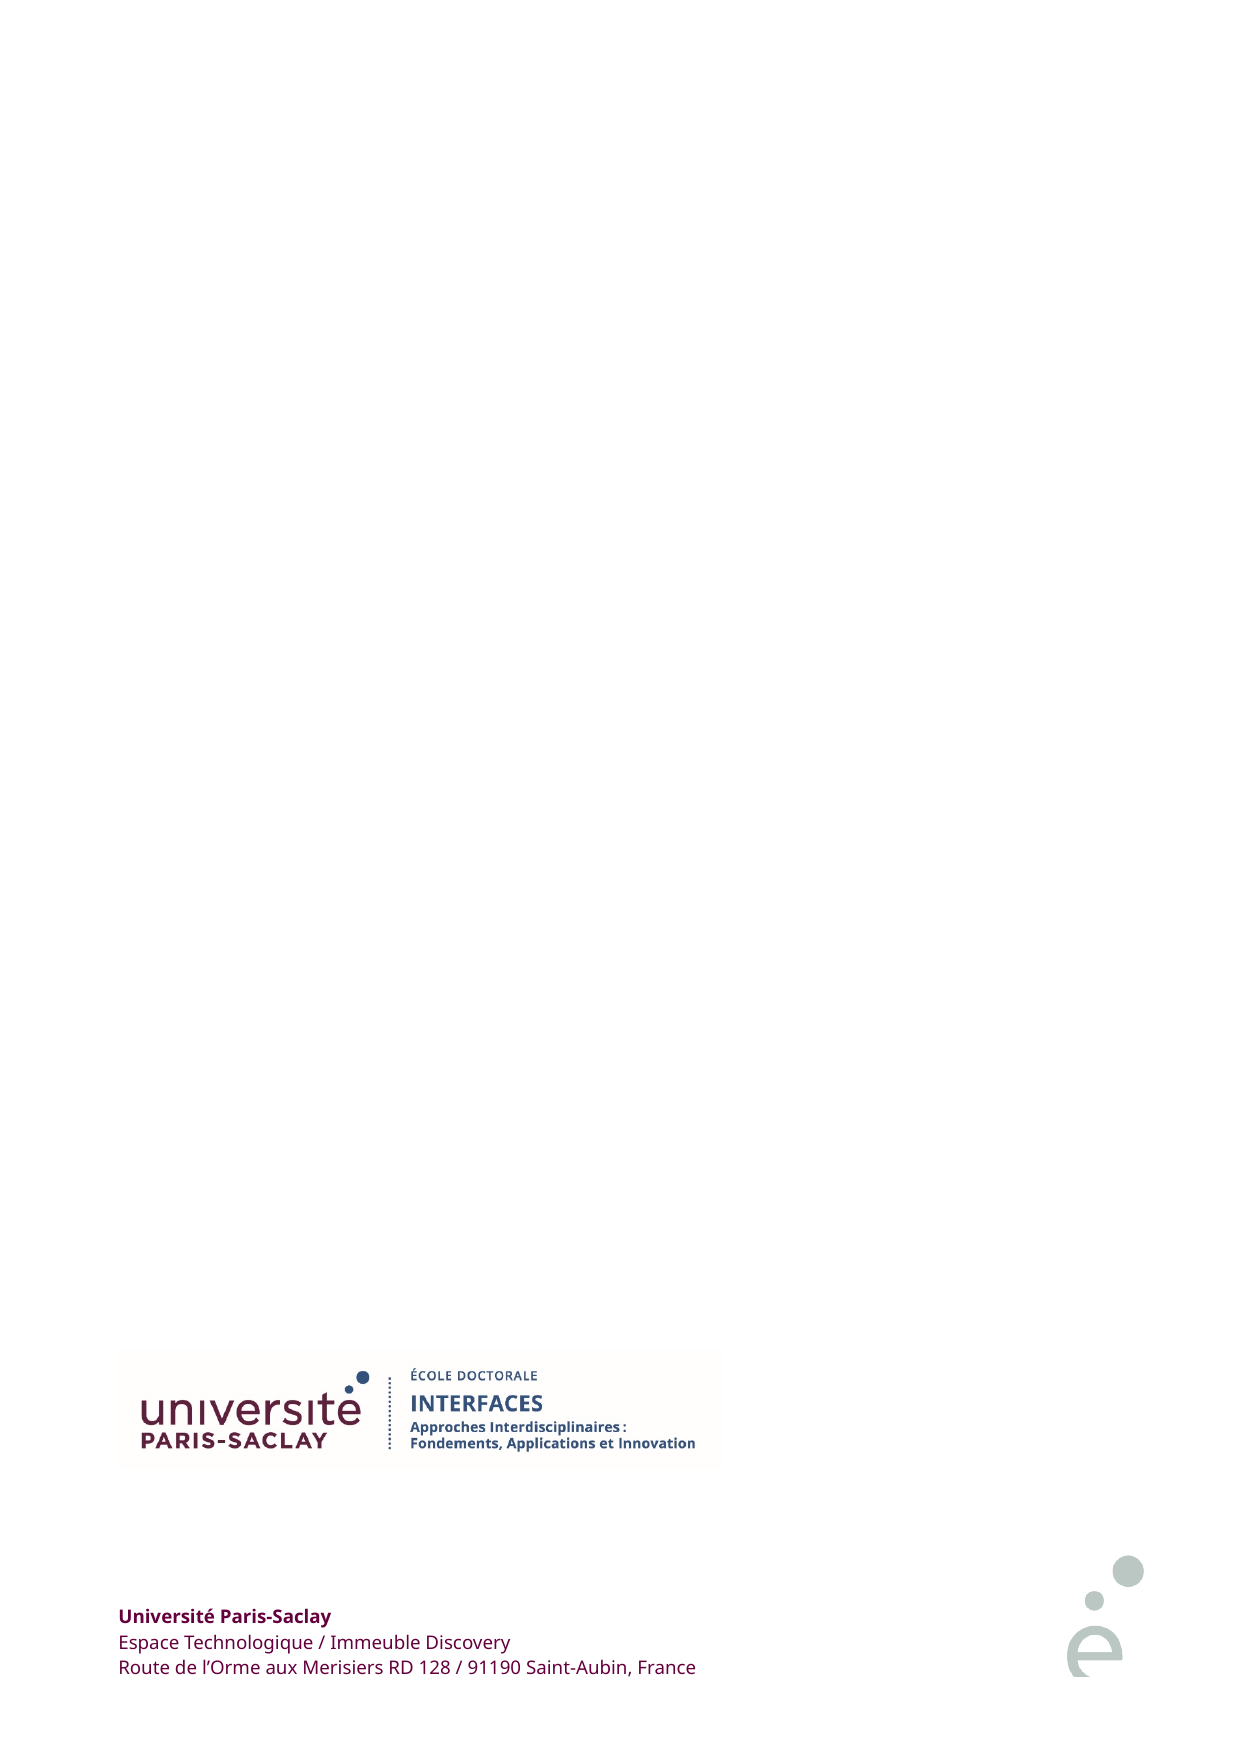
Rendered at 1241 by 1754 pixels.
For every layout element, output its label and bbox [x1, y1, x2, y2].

picture [118, 1349, 725, 1469]
picture [1060, 1547, 1155, 1677]
